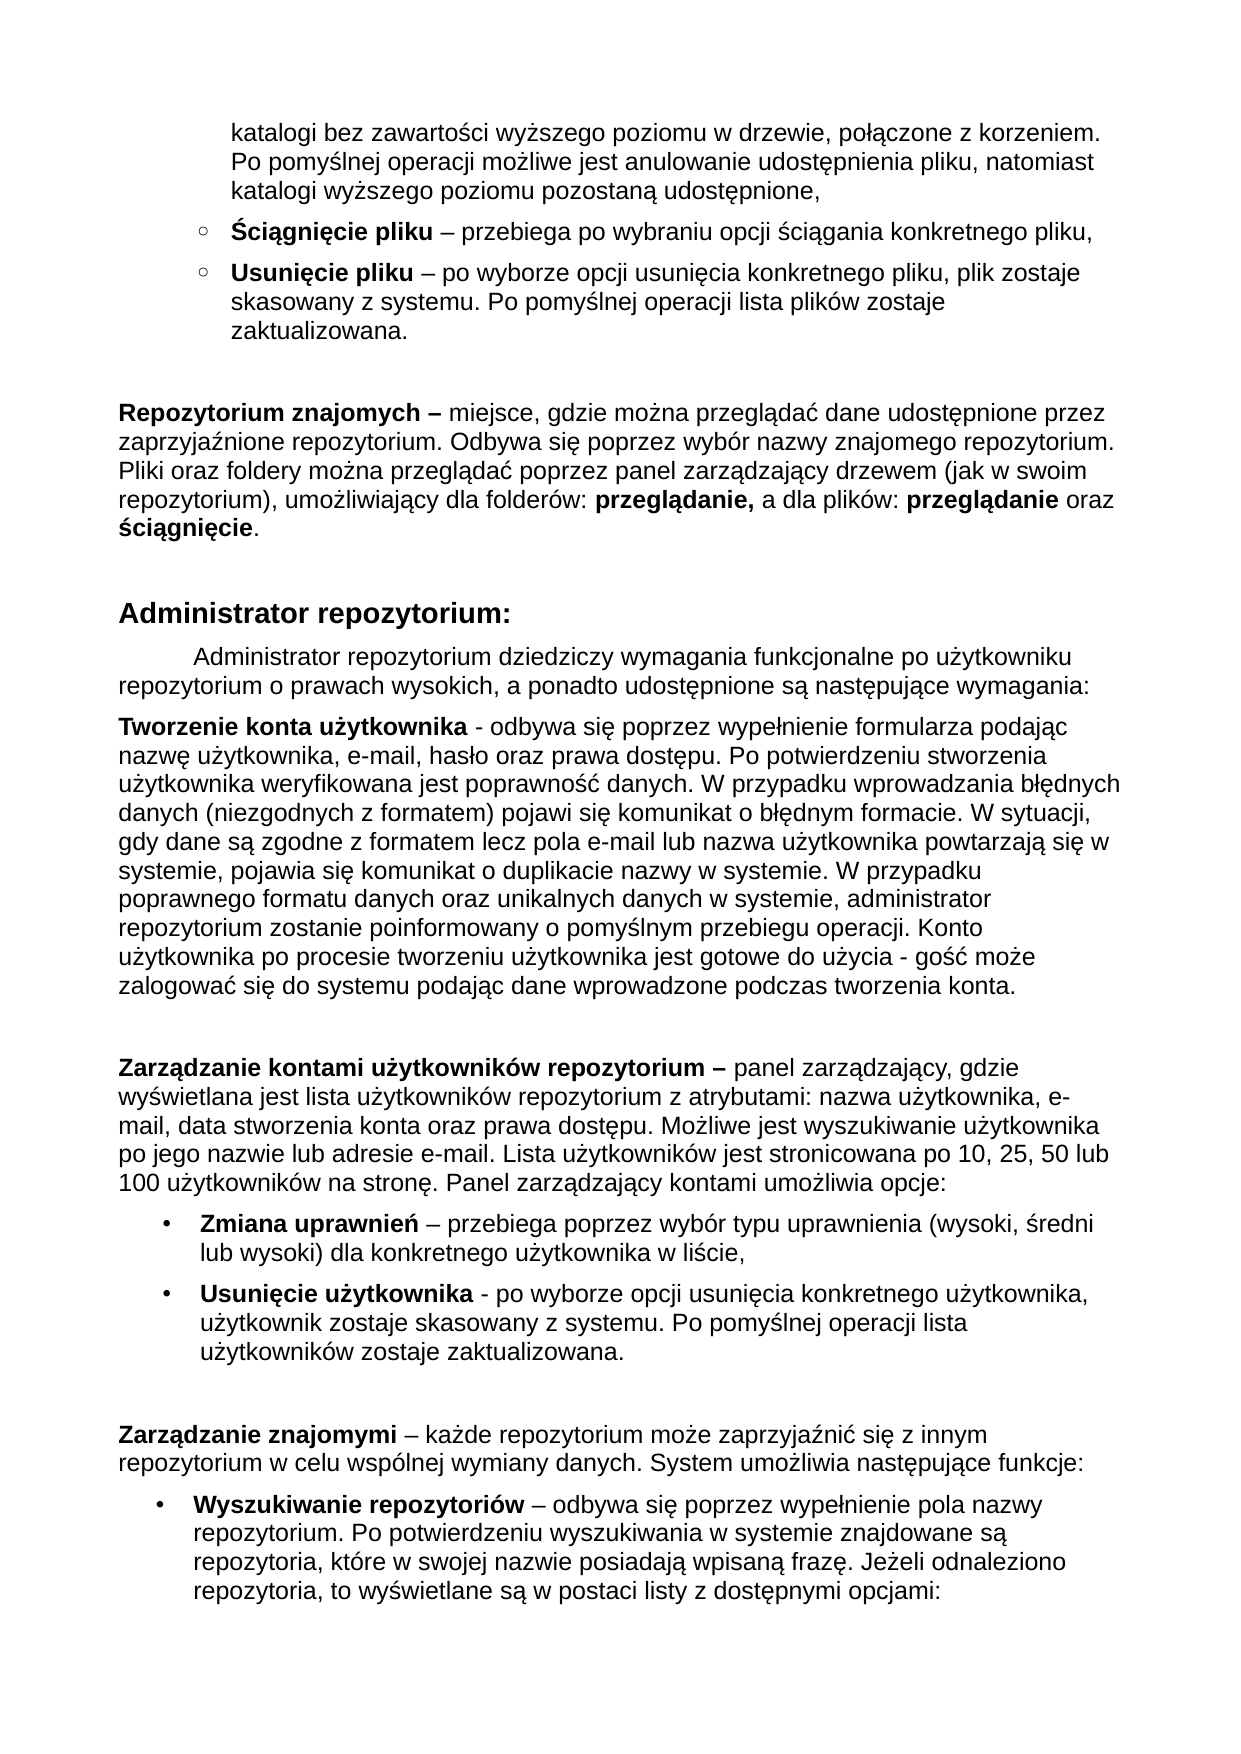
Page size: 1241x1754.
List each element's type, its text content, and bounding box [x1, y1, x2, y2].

list katalogi bez zawartości wyższego poziomu w drzewie, połączone z korzeniem. Po pomyślnej operacji możliwe jest anulowanie udostępnienia pliku, natomiast katalogi wyższego poziomu pozostaną udostępnione, [193, 118, 1122, 204]
list Wyszukiwanie repozytoriów – odbywa się poprzez wypełnienie pola nazwy repozytorium. Po potwierdzeniu wyszukiwania w systemie znajdowane są repozytoria, które w swojej nazwie posiadają wpisaną frazę. Jeżeli odnaleziono repozytoria, to wyświetlane są w postaci listy z dostępnymi opcjami: [156, 1489, 1122, 1605]
text Tworzenie konta użytkownika - odbywa się poprzez wypełnienie formularza podając nazwę użytkownika, e-mail, hasło oraz prawa dostępu. Po potwierdzeniu stworzenia użytkownika weryfikowana jest poprawność danych. W przypadku wprowadzania błędnych danych (niezgodnych z formatem) pojawi się komunikat o błędnym formacie. W sytuacji, gdy dane są zgodne z formatem lecz pola e-mail lub nazwa użytkownika powtarzają się w systemie, pojawia się komunikat o duplikacie nazwy w systemie. W przypadku poprawnego formatu danych oraz unikalnych danych w systemie, administrator repozytorium zostanie poinformowany o pomyślnym przebiegu operacji. Konto użytkownika po procesie tworzeniu użytkownika jest gotowe do użycia - gość może zalogować się do systemu podając dane wprowadzone podczas tworzenia konta. [118, 712, 1122, 999]
text Administrator repozytorium dziedziczy wymagania funkcjonalne po użytkowniku repozytorium o prawach wysokich, a ponadto udostępnione są następujące wymagania: [118, 642, 1122, 699]
text Administrator repozytorium: [118, 596, 1122, 629]
text Repozytorium znajomych – miejsce, gdzie można przeglądać dane udostępnione przez zaprzyjaźnione repozytorium. Odbywa się poprzez wybór nazwy znajomego repozytorium. Pliki oraz foldery można przeglądać poprzez panel zarządzający drzewem (jak w swoim repozytorium), umożliwiający dla folderów: przeglądanie, a dla plików: przeglądanie oraz ściągnięcie. [118, 398, 1122, 542]
list Usunięcie użytkownika - po wyborze opcji usunięcia konkretnego użytkownika, użytkownik zostaje skasowany z systemu. Po pomyślnej operacji lista użytkowników zostaje zaktualizowana. [162, 1279, 1122, 1366]
text Zarządzanie znajomymi – każde repozytorium może zaprzyjaźnić się z innym repozytorium w celu wspólnej wymiany danych. System umożliwia następujące funkcje: [118, 1419, 1122, 1477]
list Zmiana uprawnień – przebiega poprzez wybór typu uprawnienia (wysoki, średni lub wysoki) dla konkretnego użytkownika w liście, [162, 1209, 1122, 1267]
text Zarządzanie kontami użytkowników repozytorium – panel zarządzający, gdzie wyświetlana jest lista użytkowników repozytorium z atrybutami: nazwa użytkownika, e-mail, data stworzenia konta oraz prawa dostępu. Możliwe jest wyszukiwanie użytkownika po jego nazwie lub adresie e-mail. Lista użytkowników jest stronicowana po 10, 25, 50 lub 100 użytkowników na stronę. Panel zarządzający kontami umożliwia opcje: [118, 1053, 1122, 1197]
list Ściągnięcie pliku – przebiega po wybraniu opcji ściągania konkretnego pliku, [193, 217, 1122, 246]
list Usunięcie pliku – po wyborze opcji usunięcia konkretnego pliku, plik zostaje skasowany z systemu. Po pomyślnej operacji lista plików zostaje zaktualizowana. [193, 258, 1122, 344]
